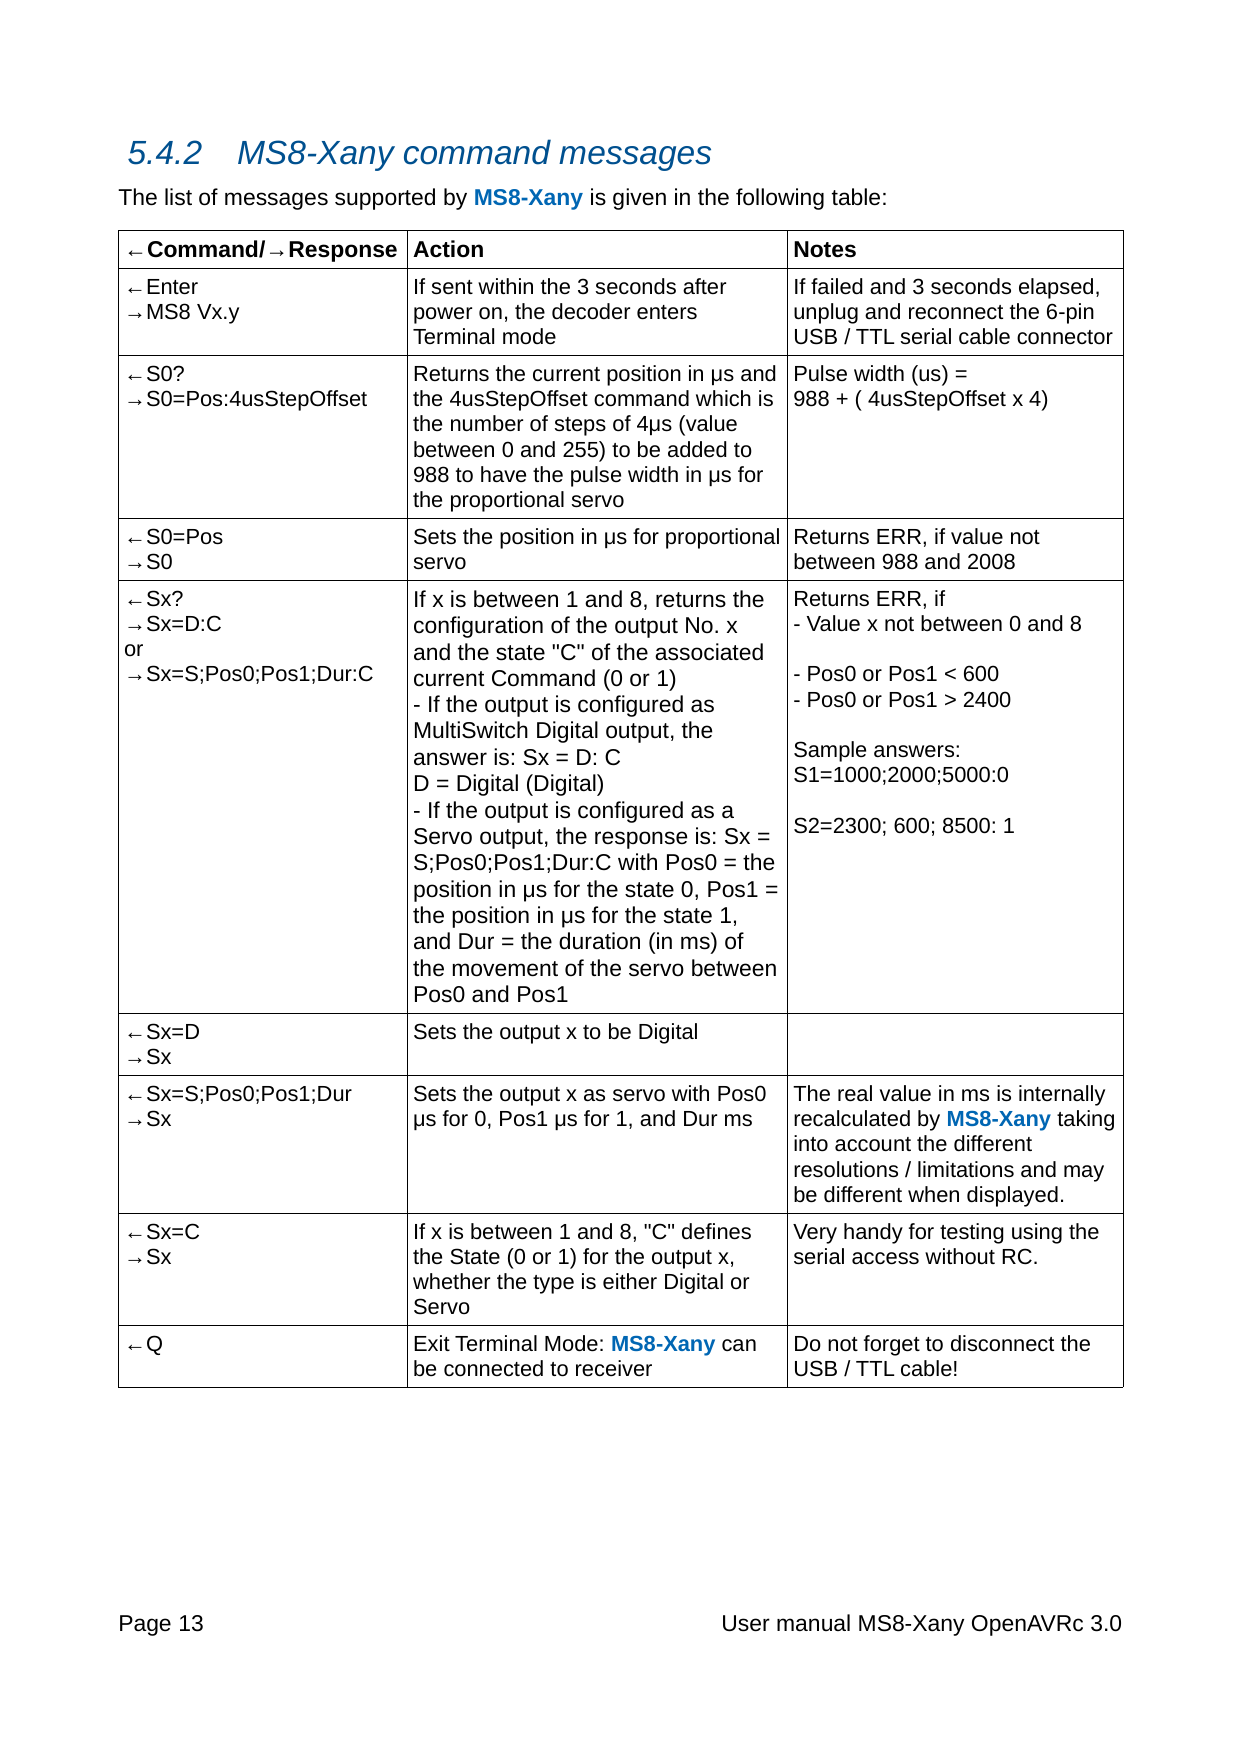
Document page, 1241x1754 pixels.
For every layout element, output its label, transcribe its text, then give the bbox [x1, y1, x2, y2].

table_cell If x is between 1 and 8, "C" defines the State (0 or 1) for the output x, whether the type is either Digital or Servo [408, 1214, 787, 1325]
table_cell If failed and 3 seconds elapsed, unplug and reconnect the 6-pin USB / TTL serial cable connector [788, 269, 1123, 355]
table_cell Sets the output x as servo with Pos0 μs for 0, Pos1 μs for 1, and Dur ms [408, 1076, 787, 1213]
text The list of messages supported by MS8-Xany is given in the following table: [118, 184, 1164, 210]
table_cell ←S0=Pos →S0 [119, 519, 407, 580]
table_cell ←Sx=D →Sx [119, 1014, 407, 1075]
table_cell Exit Terminal Mode: MS8-Xany can be connected to receiver [408, 1326, 787, 1387]
table_cell Do not forget to disconnect the USB / TTL cable! [788, 1326, 1123, 1387]
table_cell ←Sx? →Sx=D:C or →Sx=S;Pos0;Pos1;Dur:C [119, 581, 407, 1013]
table_cell If sent within the 3 seconds after power on, the decoder enters Terminal mode [408, 269, 787, 355]
table_cell Returns ERR, if value not between 988 and 2008 [788, 519, 1123, 580]
table_cell The real value in ms is internally recalculated by MS8-Xany taking into account the different resolutions / limitations and may be different when displayed. [788, 1076, 1123, 1213]
table_cell ←Sx=S;Pos0;Pos1;Dur →Sx [119, 1076, 407, 1213]
table_cell ←Sx=C →Sx [119, 1214, 407, 1325]
table_cell If x is between 1 and 8, returns the configuration of the output No. x and the state "C" of the associated current Command (0 or 1) - If the output is configured as MultiSwitch Digital output, the answer is: Sx = D: C D = Digital (Digital) - If the output is configured as a Servo output, the response is: Sx = S;Pos0;Pos1;Dur:C with Pos0 = the position in μs for the state 0, Pos1 = the position in μs for the state 1, and Dur = the duration (in ms) of the movement of the servo between Pos0 and Pos1 [408, 581, 787, 1013]
table_cell Sets the position in μs for proportional servo [408, 519, 787, 580]
table_cell Returns the current position in μs and the 4usStepOffset command which is the number of steps of 4μs (value between 0 and 255) to be added to 988 to have the pulse width in μs for the proportional servo [408, 356, 787, 518]
table_cell Returns ERR, if - Value x not between 0 and 8 - Pos0 or Pos1 < 600 - Pos0 or Pos1 > 2400 Sample answers: S1=1000;2000;5000:0 S2=2300; 600; 8500: 1 [788, 581, 1123, 1013]
table_cell [788, 1014, 1123, 1075]
table_header Notes [788, 231, 1123, 268]
table_cell Sets the output x to be Digital [408, 1014, 787, 1075]
table_header ←Command/→Response [119, 231, 407, 268]
subtitle MS8-Xany command messages [118, 133, 1164, 171]
table_cell Very handy for testing using the serial access without RC. [788, 1214, 1123, 1325]
table_cell ←Enter →MS8 Vx.y [119, 269, 407, 355]
table_cell ←S0? →S0=Pos:4usStepOffset [119, 356, 407, 518]
table_header Action [408, 231, 787, 268]
table_cell ←Q [119, 1326, 407, 1387]
table_cell Pulse width (us) = 988 + ( 4usStepOffset x 4) [788, 356, 1123, 518]
